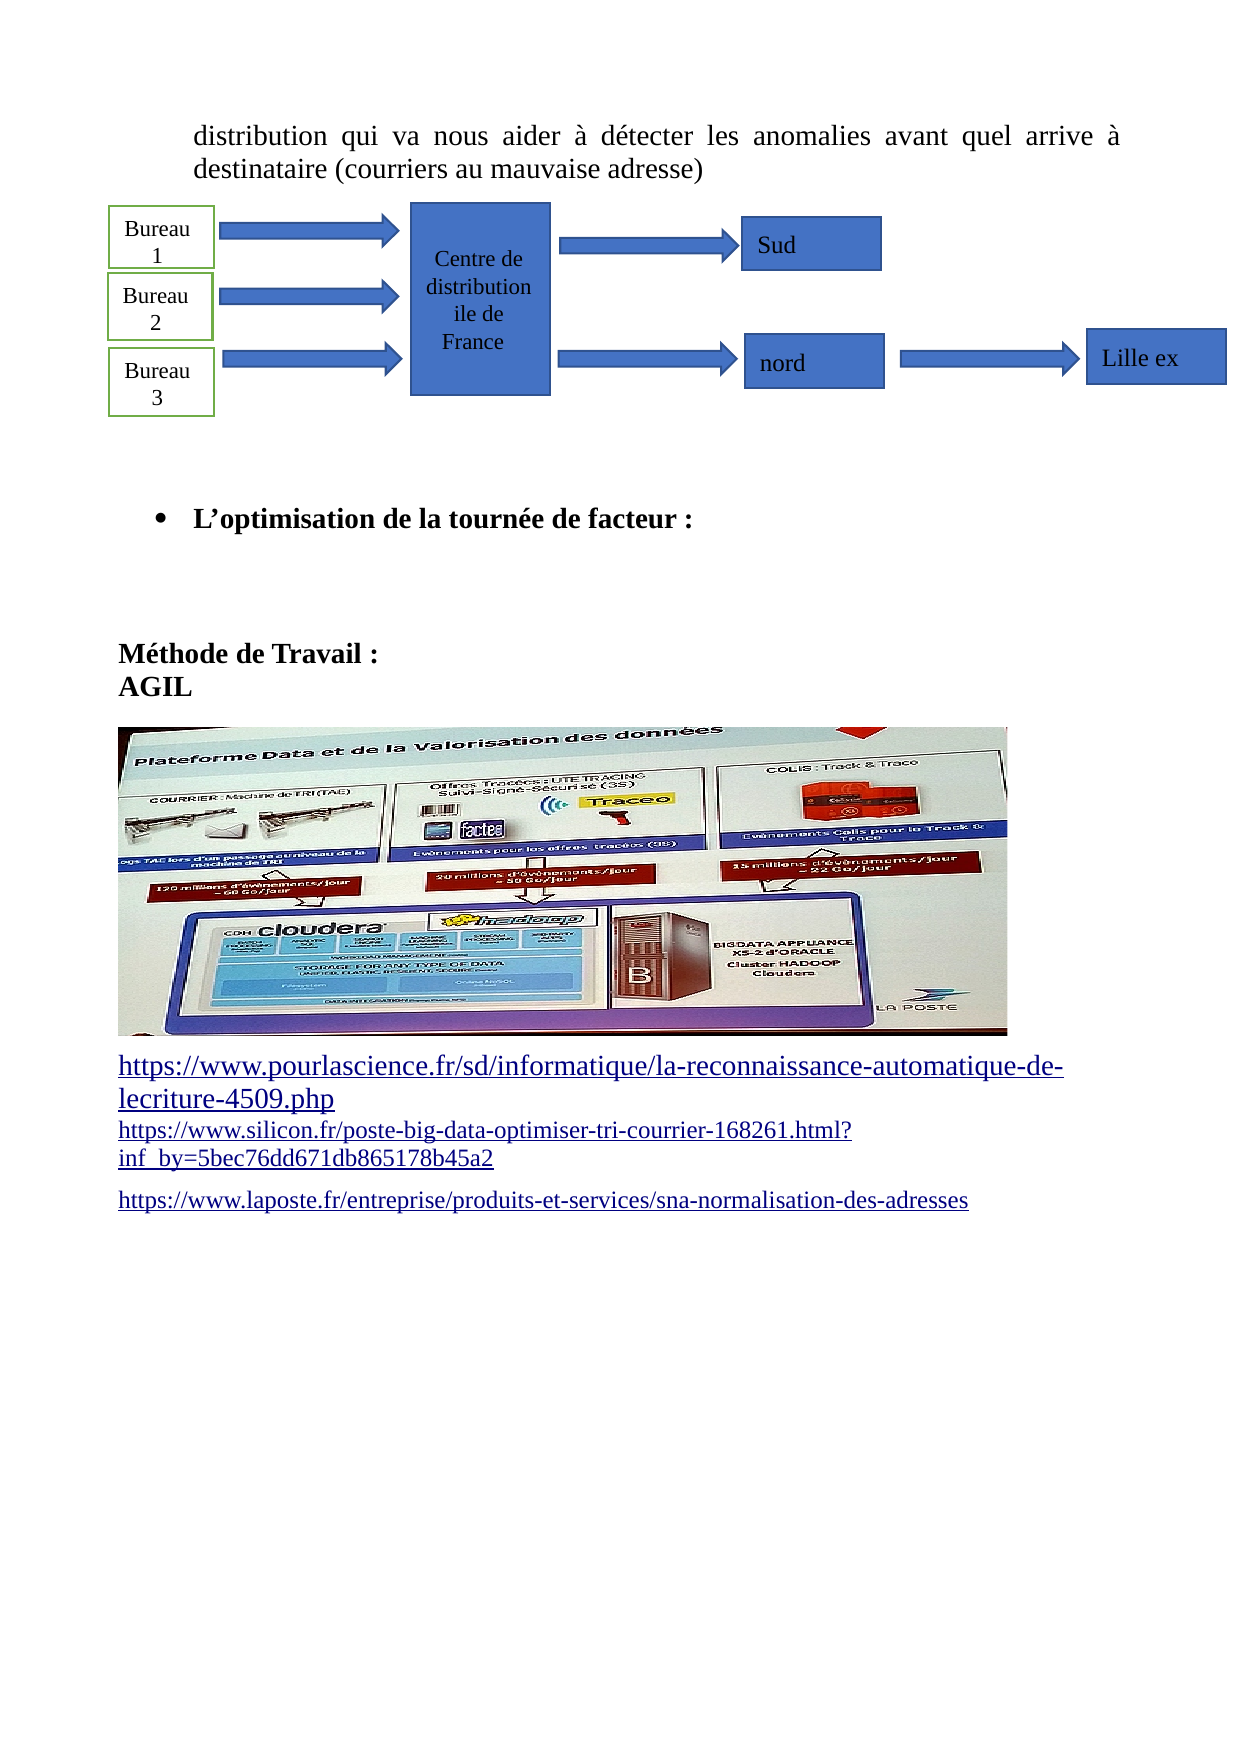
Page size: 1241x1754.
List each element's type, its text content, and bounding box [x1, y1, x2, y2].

text https://www.silicon.fr/poste-big-data-optimiser-tri-courrier-168261.html?inf_by=5bec76dd671db865178b45a2 [118, 1115, 1122, 1172]
text AGIL [118, 669, 1122, 703]
list L’optimisation de la tournée de facteur : [156, 501, 1122, 535]
text Méthode de Travail : [118, 636, 1122, 669]
text https://www.pourlascience.fr/sd/informatique/la-reconnaissance-automatique-de-lecriture-4509.php [118, 1048, 1122, 1115]
text https://www.laposte.fr/entreprise/produits-et-services/sna-normalisation-des-adresses [118, 1185, 1122, 1213]
list distribution qui va nous aider à détecter les anomalies avant quel arrive à destinataire (courriers au mauvaise adresse) [156, 118, 1122, 185]
